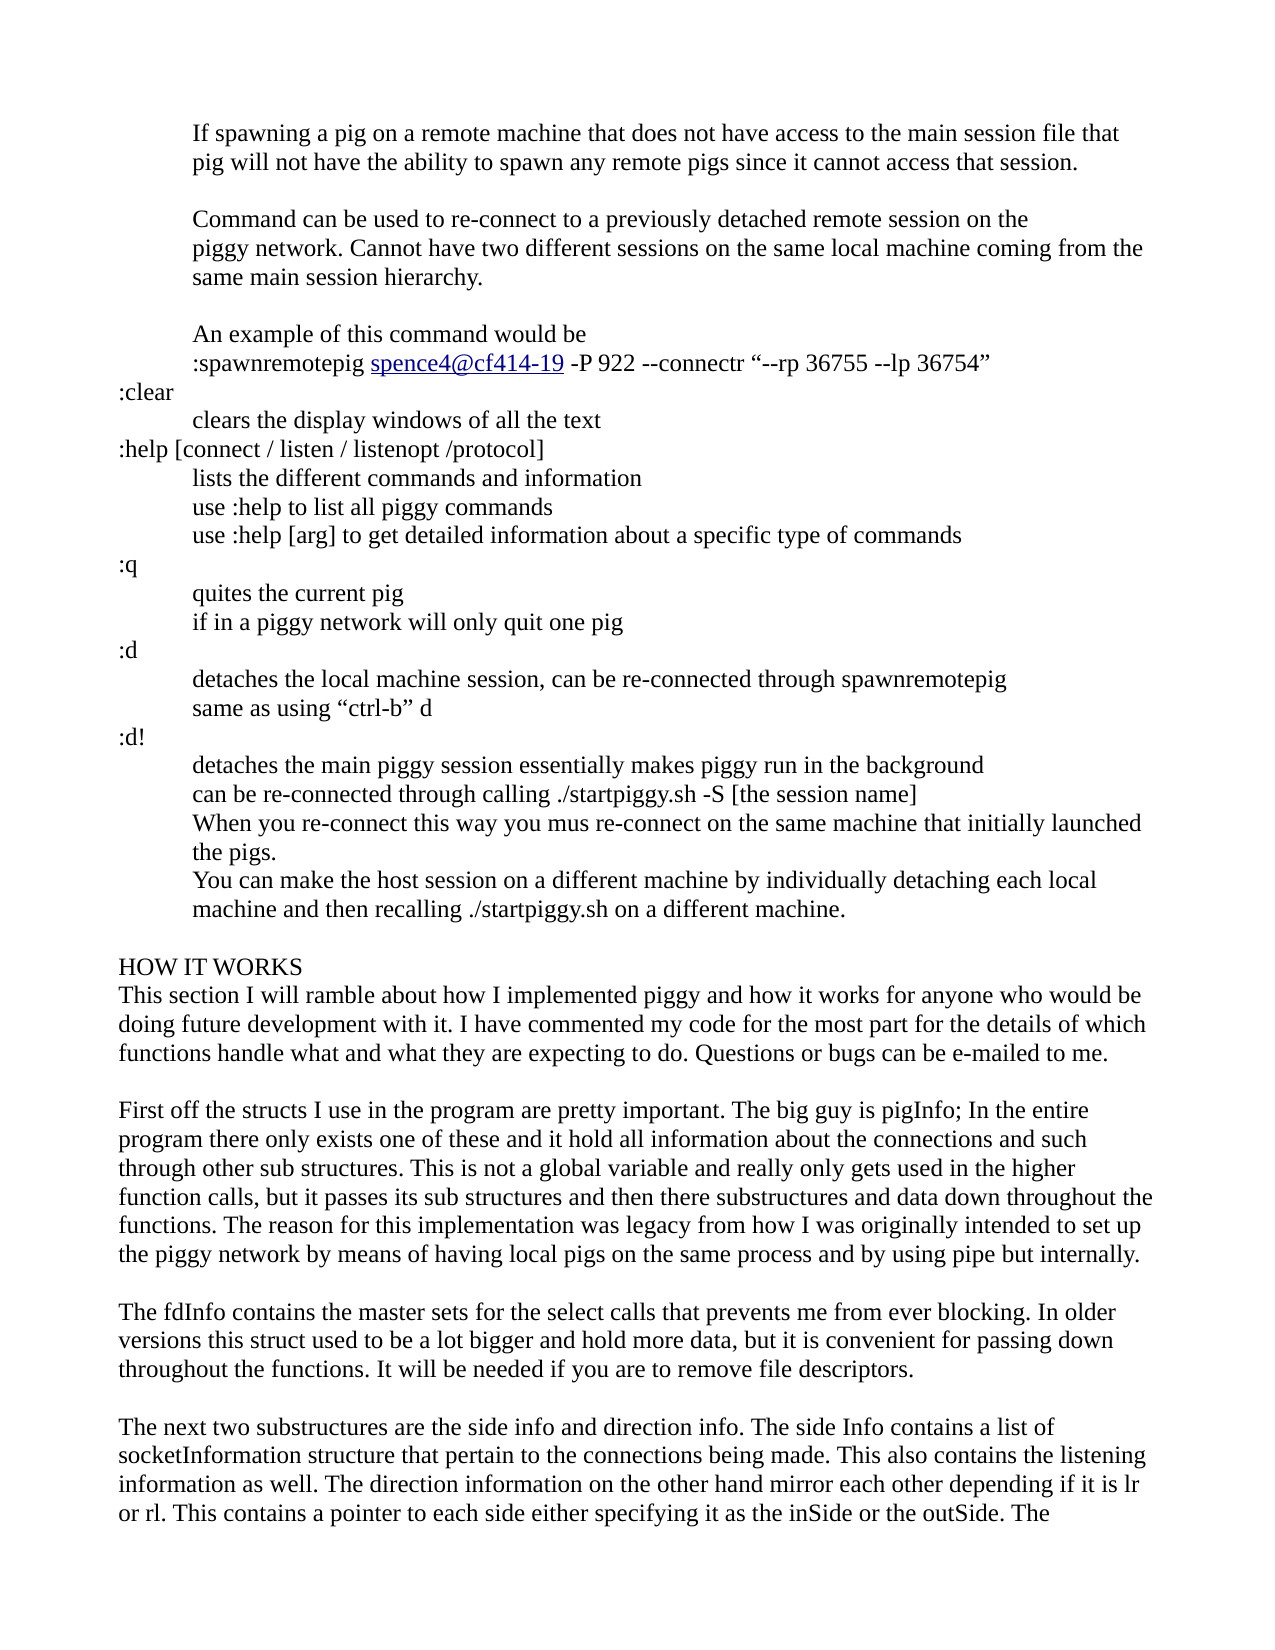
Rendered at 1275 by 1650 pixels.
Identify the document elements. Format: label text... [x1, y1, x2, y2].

text same as using “ctrl-b” d [118, 693, 1157, 722]
text can be re-connected through calling ./startpiggy.sh -S [the session name] [118, 779, 1157, 808]
text use :help [arg] to get detailed information about a specific type of commands [118, 521, 1157, 549]
text :d [118, 636, 1157, 664]
text First off the structs I use in the program are pretty important. The big guy is pigInfo; In the entire program there only exists one of these and it hold all information about the connections and such through other sub structures. This is not a global variable and really only gets used in the higher function calls, but it passes its sub structures and then there substructures and data down throughout the functions. The reason for this implementation was legacy from how I was originally intended to set up the piggy network by means of having local pigs on the same process and by using pipe but internally. [118, 1096, 1157, 1268]
text piggy network. Cannot have two different sessions on the same local machine coming from the same main session hierarchy. [118, 233, 1157, 291]
text :help [connect / listen / listenopt /protocol] [118, 434, 1157, 463]
text clears the display windows of all the text [118, 406, 1157, 434]
text You can make the host session on a different machine by individually detaching each local machine and then recalling ./startpiggy.sh on a different machine. [118, 866, 1157, 923]
text When you re-connect this way you mus re-connect on the same machine that initially launched the pigs. [118, 808, 1157, 866]
text pig will not have the ability to spawn any remote pigs since it cannot access that session. [118, 147, 1157, 176]
text if in a piggy network will only quit one pig [118, 607, 1157, 636]
text detaches the local machine session, can be re-connected through spawnremotepig [118, 664, 1157, 693]
text This section I will ramble about how I implemented piggy and how it works for anyone who would be doing future development with it. I have commented my code for the most part for the details of which functions handle what and what they are expecting to do. Questions or bugs can be e-mailed to me. [118, 981, 1157, 1067]
text The next two substructures are the side info and direction info. The side Info contains a list of socketInformation structure that pertain to the connections being made. This also contains the listening information as well. The direction information on the other hand mirror each other depending if it is lr or rl. This contains a pointer to each side either specifying it as the inSide or the outSide. The [118, 1412, 1157, 1527]
text use :help to list all piggy commands [118, 492, 1157, 521]
text HOW IT WORKS [118, 952, 1157, 981]
text :d! [118, 722, 1157, 751]
text detaches the main piggy session essentially makes piggy run in the background [118, 751, 1157, 779]
text :spawnremotepig spence4@cf414-19 -P 922 --connectr “--rp 36755 --lp 36754” [118, 348, 1157, 377]
text An example of this command would be [118, 319, 1157, 348]
text :q [118, 549, 1157, 578]
text The fdInfo contains the master sets for the select calls that prevents me from ever blocking. In older versions this struct used to be a lot bigger and hold more data, but it is convenient for passing down throughout the functions. It will be needed if you are to remove file descriptors. [118, 1297, 1157, 1383]
text If spawning a pig on a remote machine that does not have access to the main session file that [118, 118, 1157, 147]
text :clear [118, 377, 1157, 406]
text lists the different commands and information [118, 463, 1157, 492]
text quites the current pig [118, 578, 1157, 607]
text Command can be used to re-connect to a previously detached remote session on the [118, 204, 1157, 233]
